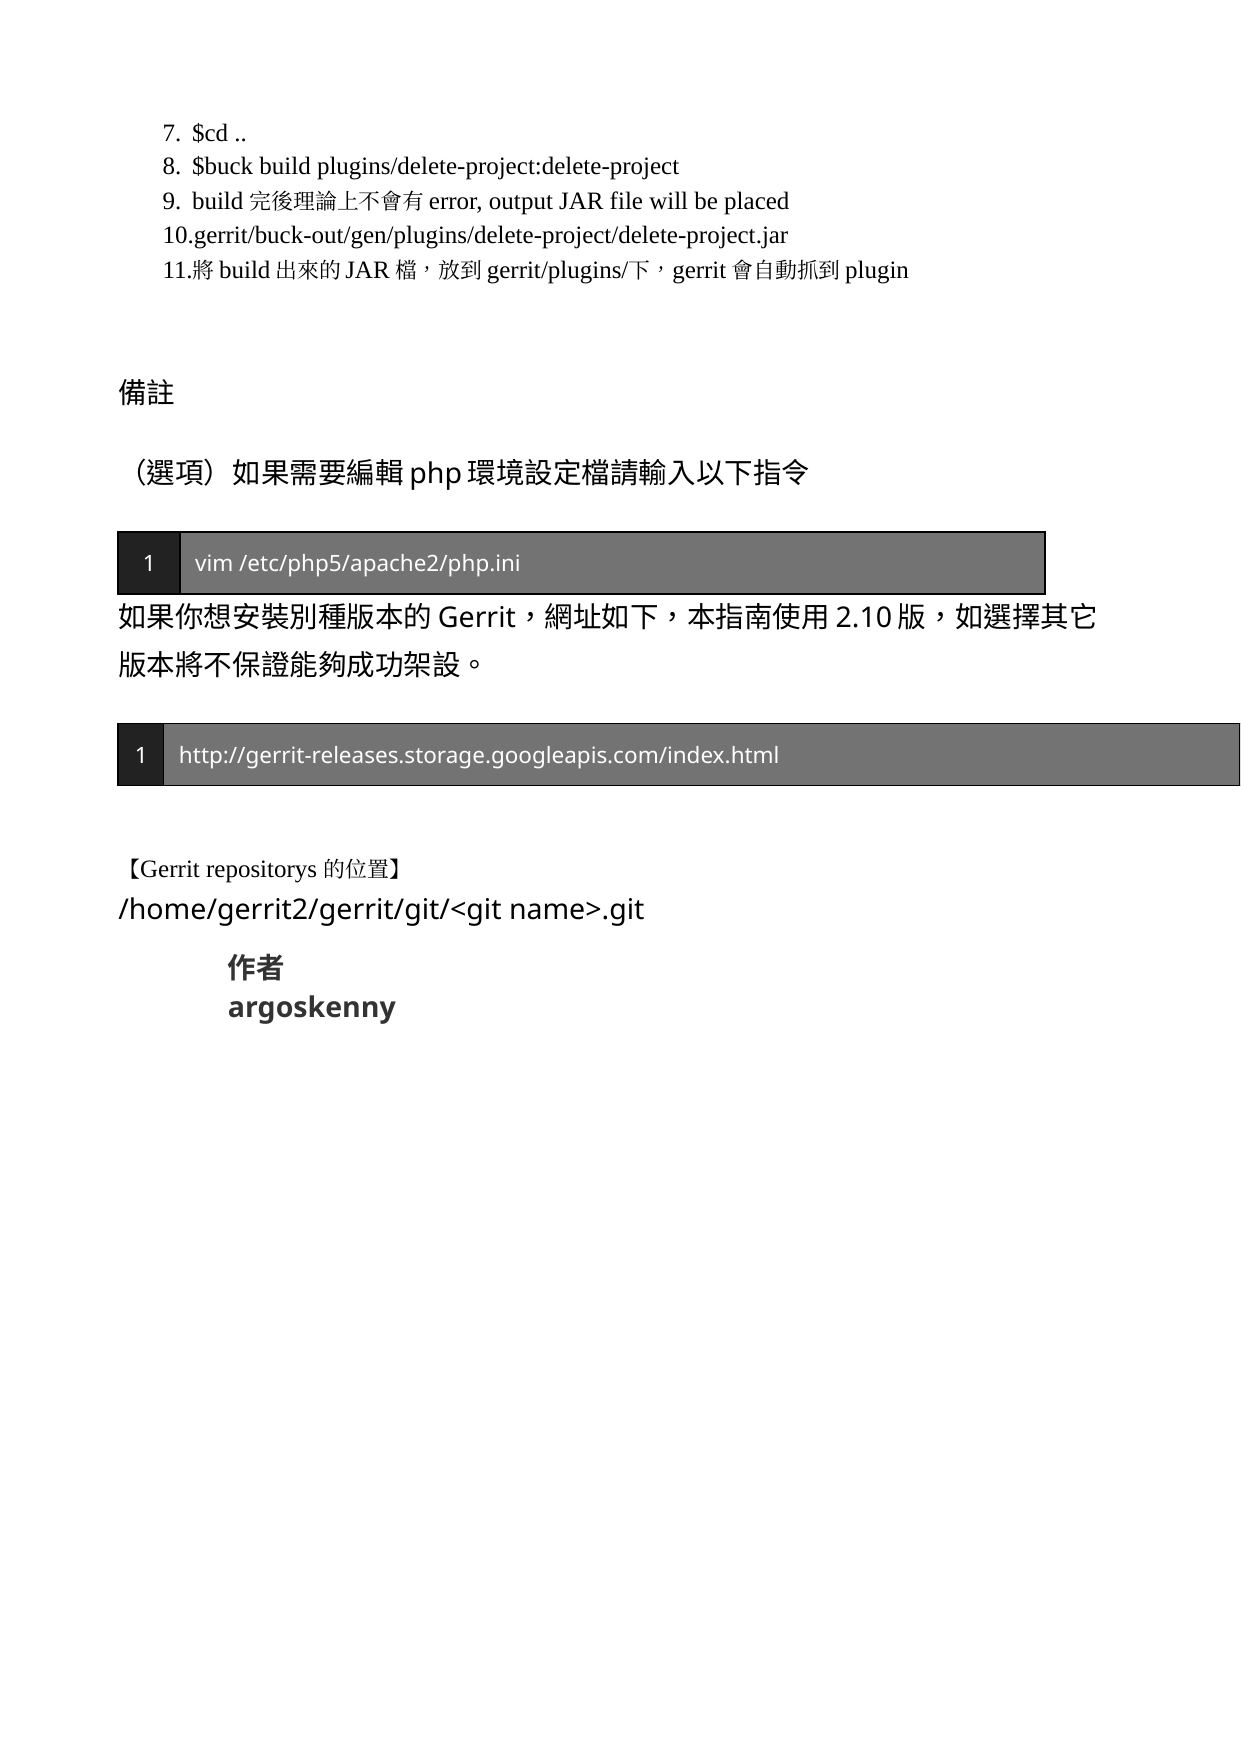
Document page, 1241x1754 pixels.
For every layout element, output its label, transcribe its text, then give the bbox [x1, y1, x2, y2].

list $buck build plugins/delete-project:delete-project [162, 151, 1122, 180]
text /home/gerrit2/gerrit/git/<git name>.git [118, 889, 1122, 927]
table_header vim /etc/php5/apache2/php.ini [181, 533, 1044, 593]
text 如果你想安裝別種版本的Gerrit，網址如下，本指南使用2.10版，如選擇其它版本將不保證能夠成功架設。 [118, 595, 1122, 684]
list 將build出來的JAR檔，放到gerrit/plugins/下，gerrit會自動抓到plugin [162, 253, 1122, 285]
text （選項）如果需要編輯php環境設定檔請輸入以下指令 [118, 451, 1122, 492]
table_header 1 [119, 533, 179, 593]
table_header 1 [119, 724, 163, 785]
list build 完後理論上不會有error, output JAR file will be placed [162, 184, 1122, 216]
list gerrit/buck-out/gen/plugins/delete-project/delete-project.jar [162, 220, 1122, 249]
subtitle 作者 [228, 948, 1013, 987]
text 備註 [118, 370, 1122, 411]
text 【Gerrit repositorys 的位置】 [118, 852, 1122, 884]
text argoskenny [228, 987, 1013, 1026]
table_header http://gerrit-releases.storage.googleapis.com/index.html [164, 724, 1239, 785]
list $cd .. [162, 118, 1122, 147]
